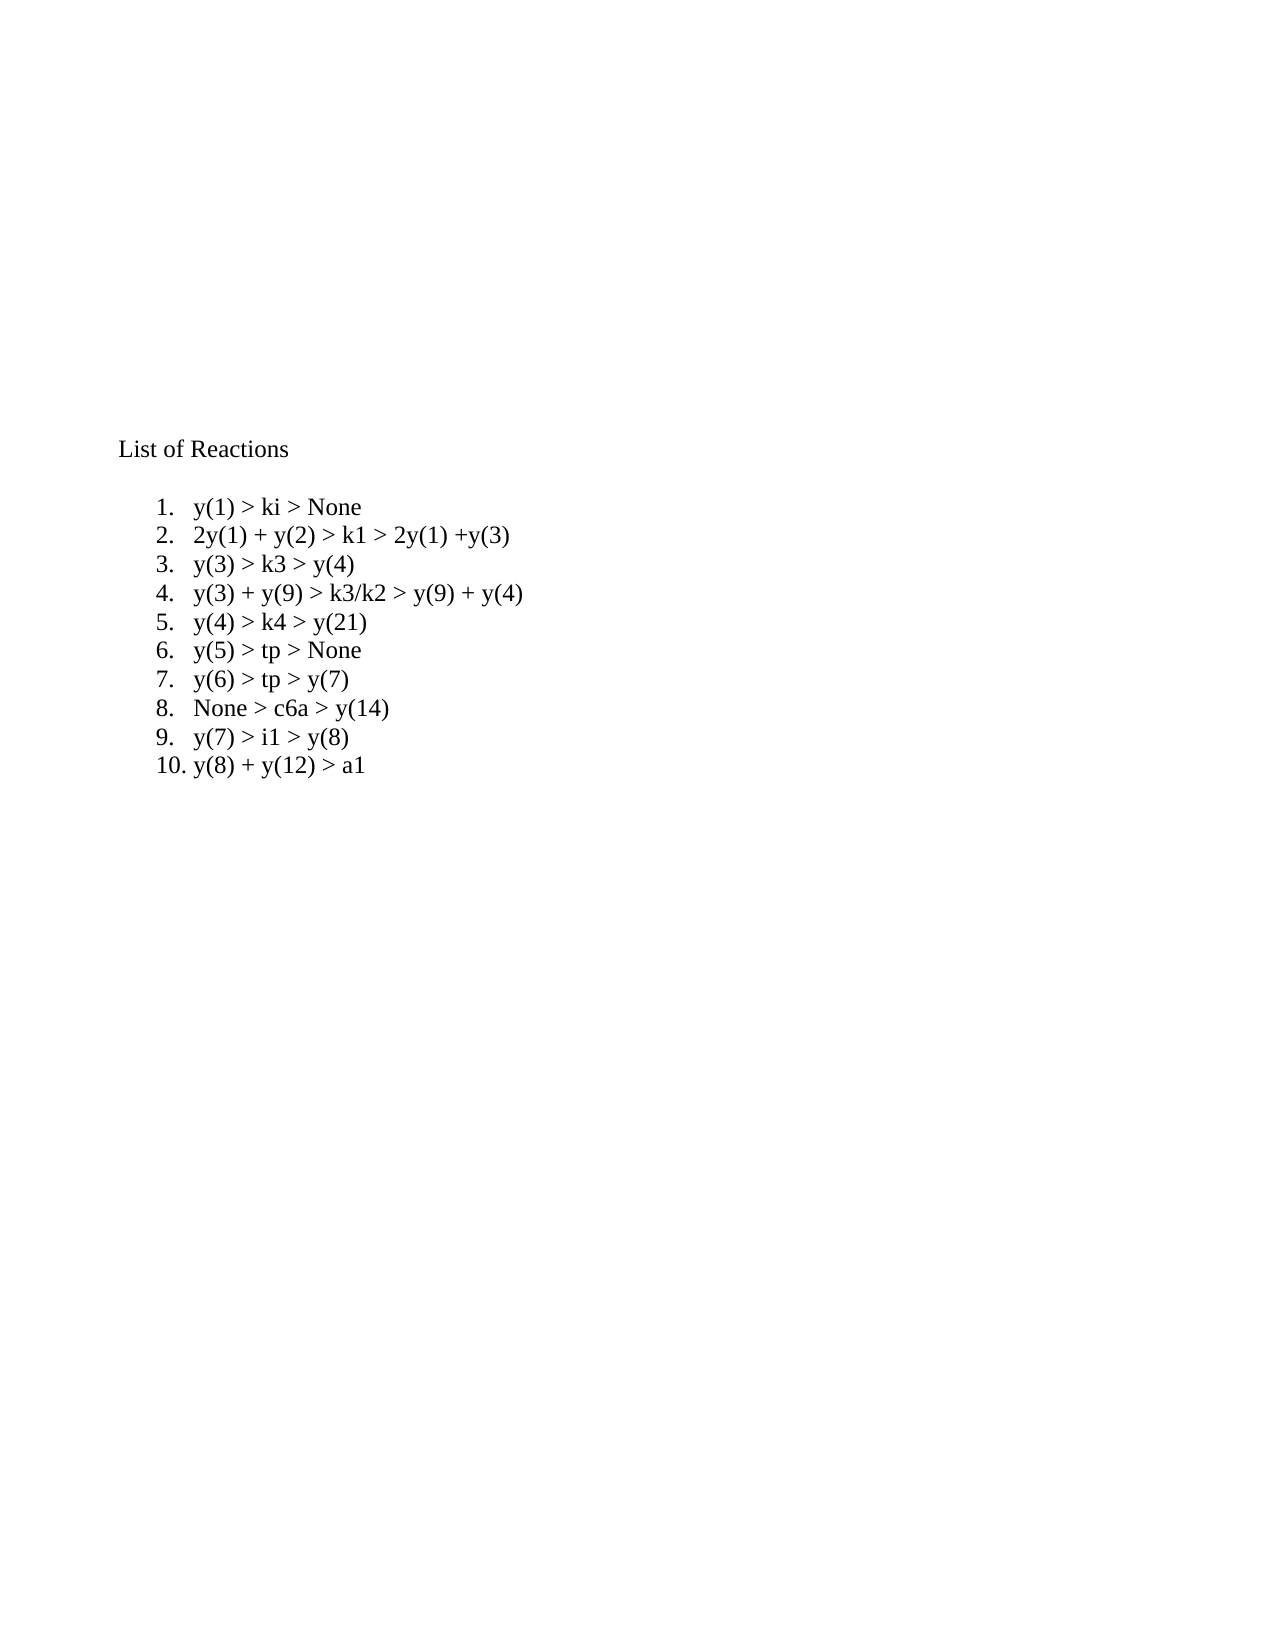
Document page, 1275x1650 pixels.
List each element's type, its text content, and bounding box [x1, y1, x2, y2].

list y(6) > tp > y(7) [156, 664, 1157, 693]
list y(8) + y(12) > a1 [156, 751, 1157, 779]
list y(4) > k4 > y(21) [156, 607, 1157, 636]
list 2y(1) + y(2) > k1 > 2y(1) +y(3) [156, 521, 1157, 549]
list y(3) + y(9) > k3/k2 > y(9) + y(4) [156, 578, 1157, 607]
text List of Reactions [118, 434, 1157, 463]
list y(5) > tp > None [156, 636, 1157, 664]
list y(3) > k3 > y(4) [156, 549, 1157, 578]
list None > c6a > y(14) [156, 693, 1157, 722]
list y(1) > ki > None [156, 492, 1157, 521]
list y(7) > i1 > y(8) [156, 722, 1157, 751]
